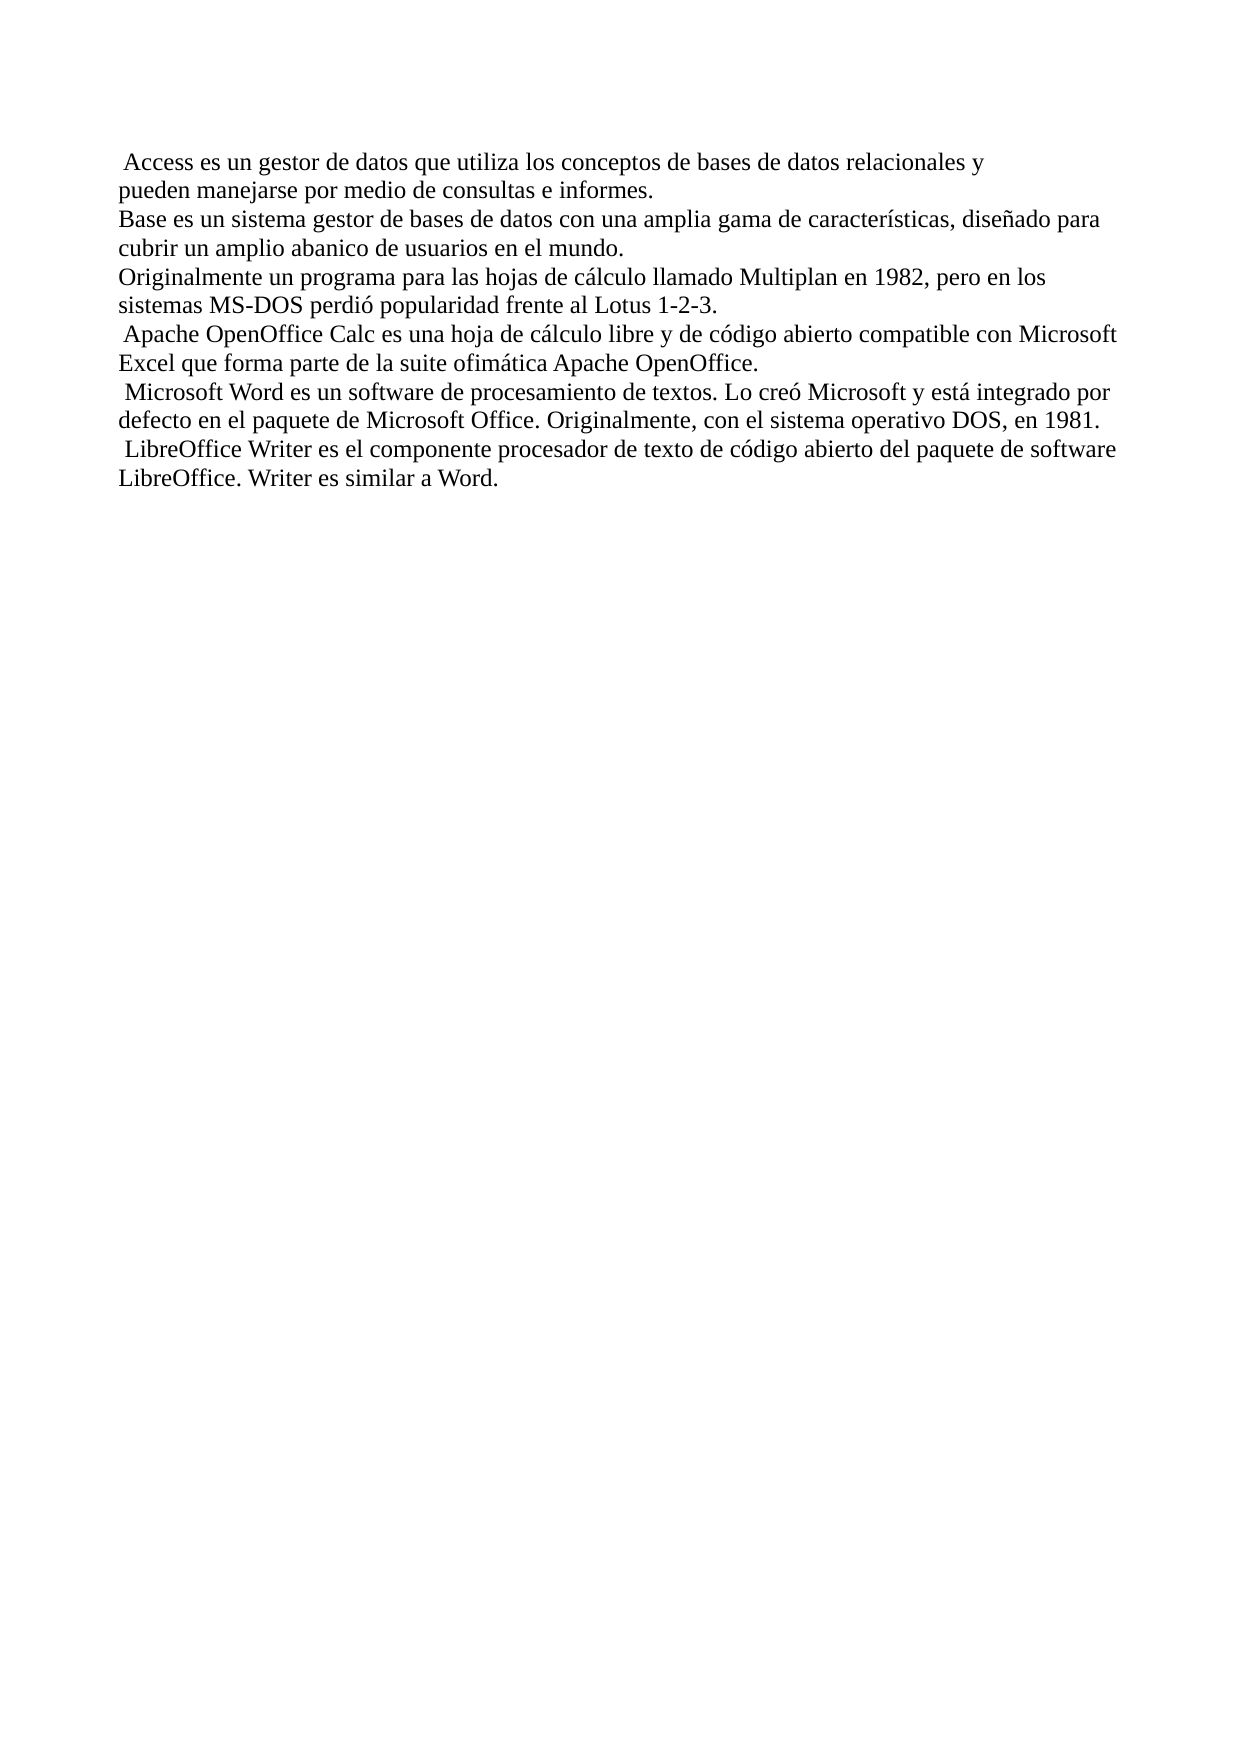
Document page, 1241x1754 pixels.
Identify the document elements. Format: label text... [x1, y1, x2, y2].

text Access es un gestor de datos que utiliza los conceptos de bases de datos relacionales y pueden manejarse por medio de consultas e informes. [118, 147, 1122, 204]
text LibreOffice Writer es el componente procesador de texto de código abierto del paquete de software LibreOffice. Writer es similar a Word. [118, 434, 1122, 492]
text Microsoft Word es un software de procesamiento de textos. Lo creó Microsoft y está integrado por defecto en el paquete de Microsoft Office. Originalmente, con el sistema operativo DOS, en 1981. [118, 377, 1122, 434]
text Apache OpenOffice Calc es una hoja de cálculo libre y de código abierto compatible con Microsoft Excel que forma parte de la suite ofimática Apache OpenOffice. [118, 319, 1122, 377]
text Originalmente un programa para las hojas de cálculo llamado Multiplan en 1982, pero en los sistemas MS-DOS perdió popularidad frente al Lotus 1-2-3. [118, 262, 1122, 319]
text Base es un sistema gestor de bases de datos con una amplia gama de características, diseñado para cubrir un amplio abanico de usuarios en el mundo. [118, 204, 1122, 262]
